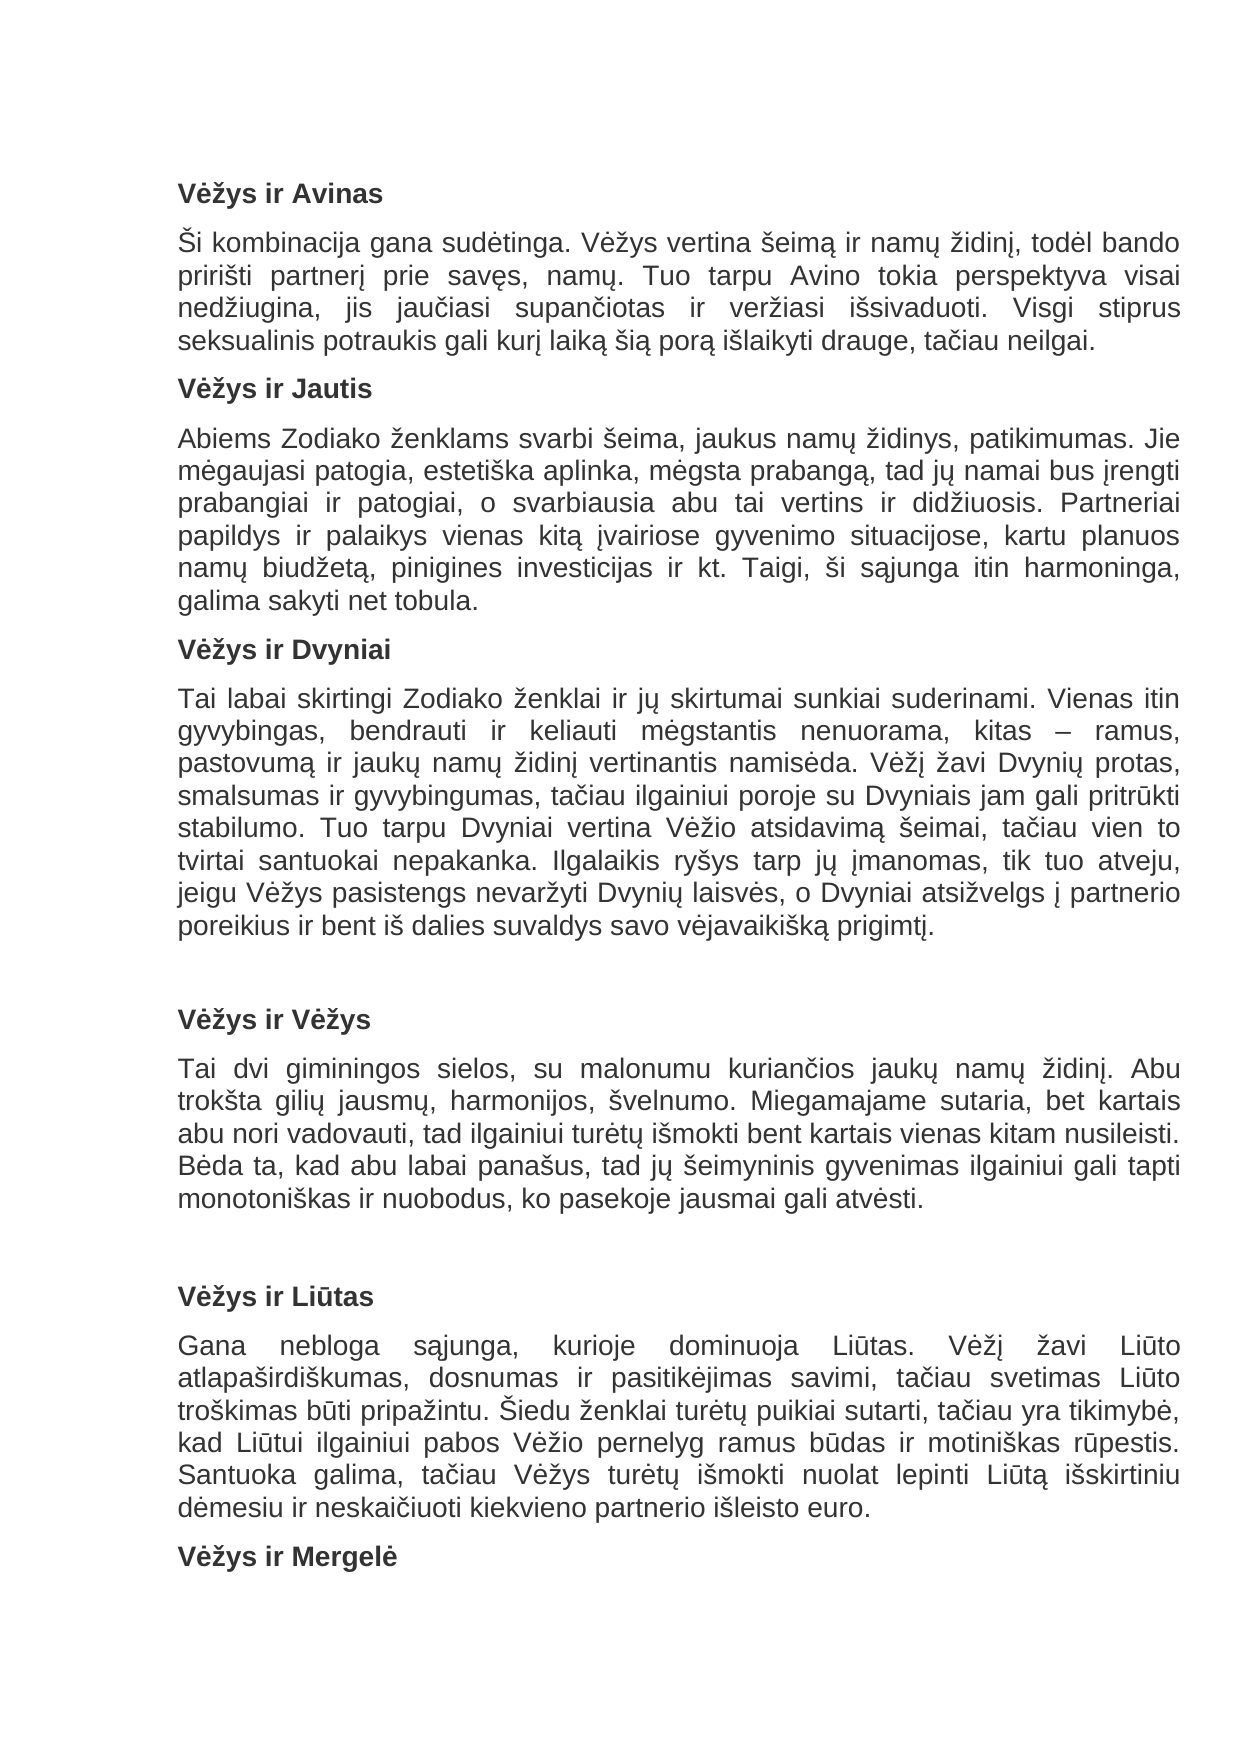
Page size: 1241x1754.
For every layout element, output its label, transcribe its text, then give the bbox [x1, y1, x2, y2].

text Tai labai skirtingi Zodiako ženklai ir jų skirtumai sunkiai suderinami. Vienas itin gyvybingas, bendrauti ir keliauti mėgstantis nenuorama, kitas – ramus, pastovumą ir jaukų namų židinį vertinantis namisėda. Vėžį žavi Dvynių protas, smalsumas ir gyvybingumas, tačiau ilgainiui poroje su Dvyniais jam gali pritrūkti stabilumo. Tuo tarpu Dvyniai vertina Vėžio atsidavimą šeimai, tačiau vien to tvirtai santuokai nepakanka. Ilgalaikis ryšys tarp jų įmanomas, tik tuo atveju, jeigu Vėžys pasistengs nevaržyti Dvynių laisvės, o Dvyniai atsižvelgs į partnerio poreikius ir bent iš dalies suvaldys savo vėjavaikišką prigimtį. [177, 682, 1181, 941]
text Gana nebloga sąjunga, kurioje dominuoja Liūtas. Vėžį žavi Liūto atlapaširdiškumas, dosnumas ir pasitikėjimas savimi, tačiau svetimas Liūto troškimas būti pripažintu. Šiedu ženklai turėtų puikiai sutarti, tačiau yra tikimybė, kad Liūtui ilgainiui pabos Vėžio pernelyg ramus būdas ir motiniškas rūpestis. Santuoka galima, tačiau Vėžys turėtų išmokti nuolat lepinti Liūtą išskirtiniu dėmesiu ir neskaičiuoti kiekvieno partnerio išleisto euro. [177, 1329, 1181, 1523]
text Vėžys ir Jautis [177, 372, 1181, 405]
text Vėžys ir Dvyniai [177, 633, 1181, 665]
text Abiems Zodiako ženklams svarbi šeima, jaukus namų židinys, patikimumas. Jie mėgaujasi patogia, estetiška aplinka, mėgsta prabangą, tad jų namai bus įrengti prabangiai ir patogiai, o svarbiausia abu tai vertins ir didžiuosis. Partneriai papildys ir palaikys vienas kitą įvairiose gyvenimo situacijose, kartu planuos namų biudžetą, pinigines investicijas ir kt. Taigi, ši sąjunga itin harmoninga, galima sakyti net tobula. [177, 422, 1181, 616]
text Vėžys ir Vėžys [177, 1003, 1181, 1035]
text Ši kombinacija gana sudėtinga. Vėžys vertina šeimą ir namų židinį, todėl bando pririšti partnerį prie savęs, namų. Tuo tarpu Avino tokia perspektyva visai nedžiugina, jis jaučiasi supančiotas ir veržiasi išsivaduoti. Visgi stiprus seksualinis potraukis gali kurį laiką šią porą išlaikyti drauge, tačiau neilgai. [177, 226, 1181, 356]
text Vėžys ir Avinas [177, 177, 1181, 209]
text Tai dvi giminingos sielos, su malonumu kuriančios jaukų namų židinį. Abu trokšta gilių jausmų, harmonijos, švelnumo. Miegamajame sutaria, bet kartais abu nori vadovauti, tad ilgainiui turėtų išmokti bent kartais vienas kitam nusileisti. Bėda ta, kad abu labai panašus, tad jų šeimyninis gyvenimas ilgainiui gali tapti monotoniškas ir nuobodus, ko pasekoje jausmai gali atvėsti. [177, 1052, 1181, 1214]
text Vėžys ir Mergelė [177, 1540, 1181, 1572]
text Vėžys ir Liūtas [177, 1280, 1181, 1312]
